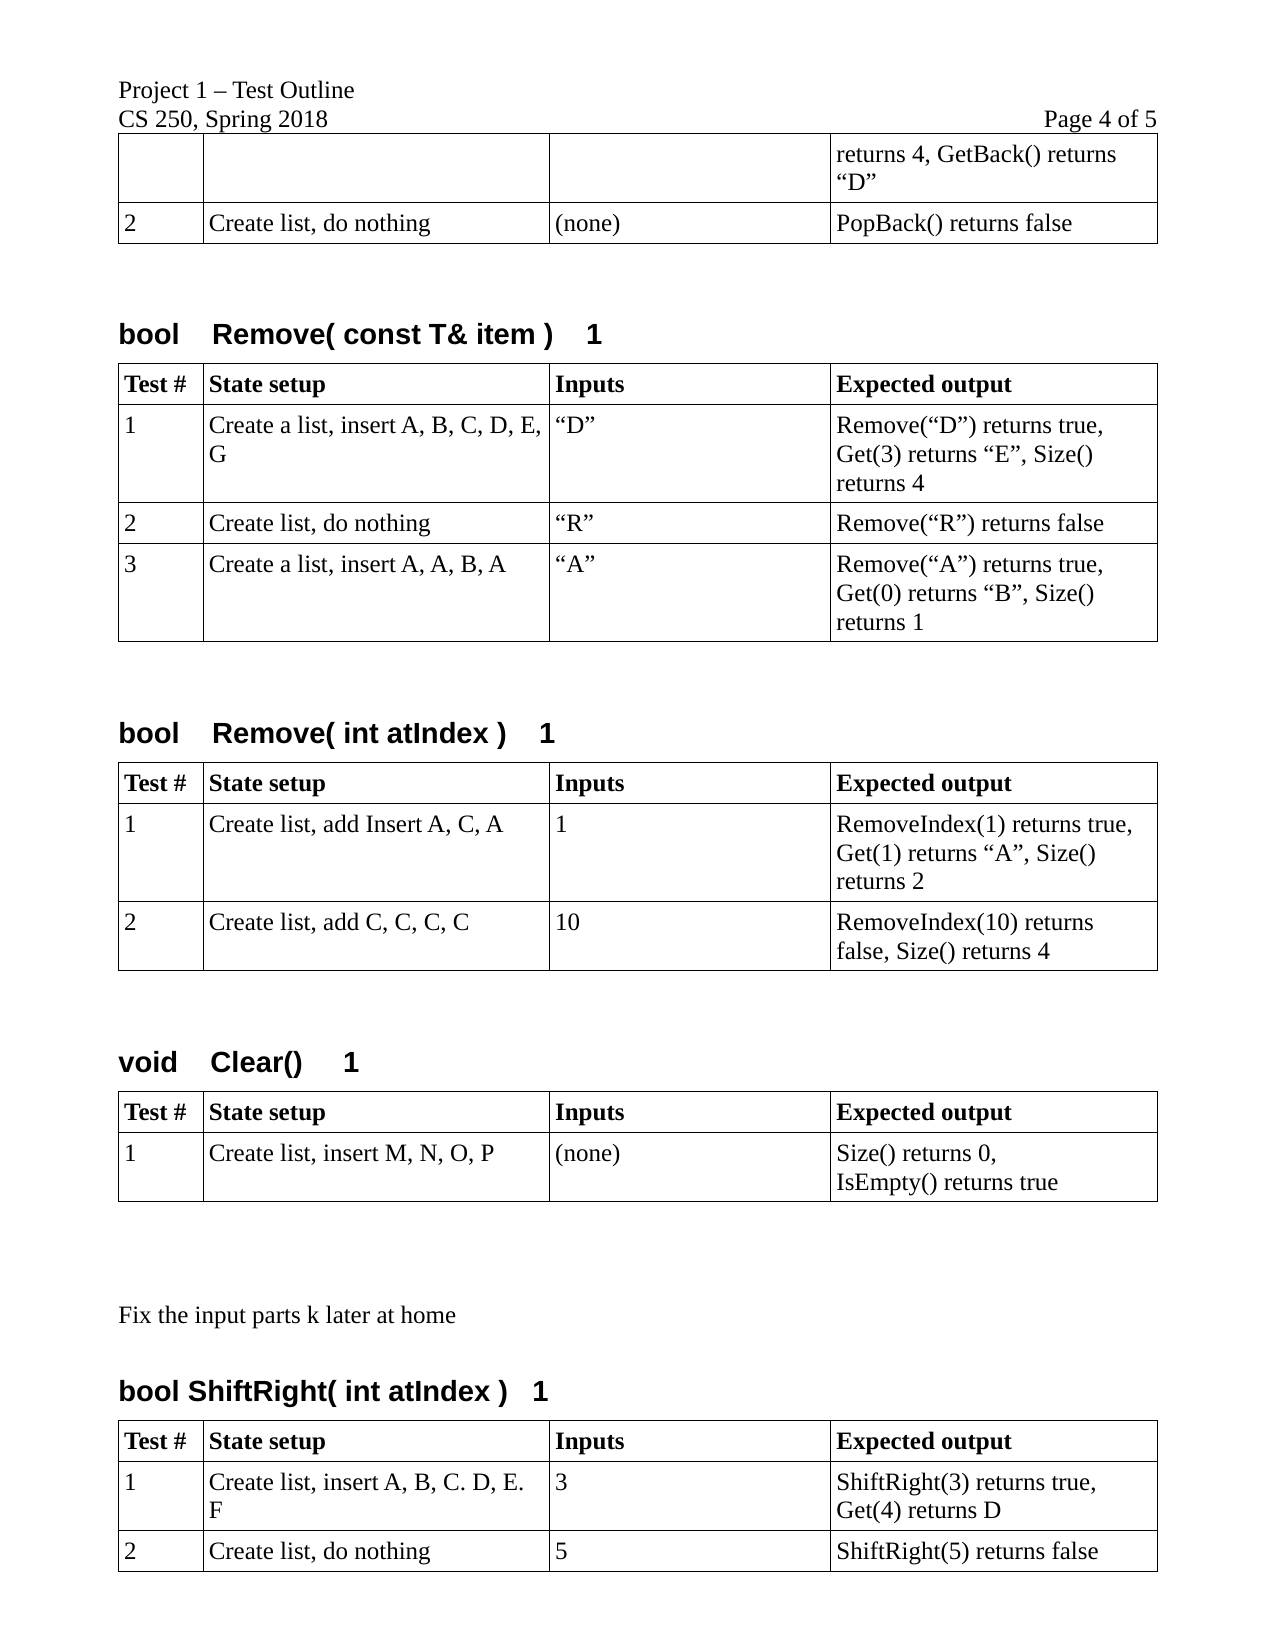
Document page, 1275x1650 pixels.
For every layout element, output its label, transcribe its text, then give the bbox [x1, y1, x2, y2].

table_header State setup [204, 763, 549, 803]
table_cell Remove(“D”) returns true, Get(3) returns “E”, Size() returns 4 [831, 405, 1157, 502]
table_cell [119, 134, 203, 202]
table_cell 1 [119, 804, 203, 901]
table_cell RemoveIndex(10) returns false, Size() returns 4 [831, 902, 1157, 970]
subtitle bool Remove( const T& item ) 1 [118, 317, 1157, 351]
table_header State setup [204, 1421, 549, 1461]
table_header Inputs [550, 1421, 830, 1461]
table_header Test # [119, 763, 203, 803]
table_header Inputs [550, 364, 830, 404]
table_cell Create list, add Insert A, C, A [204, 804, 549, 901]
table_cell (none) [550, 1133, 830, 1201]
table_header Expected output [831, 1421, 1157, 1461]
table_header Expected output [831, 1092, 1157, 1132]
subtitle void Clear() 1 [118, 1045, 1157, 1078]
table_cell “A” [550, 544, 830, 641]
table_cell Create list, insert A, B, C. D, E. F [204, 1462, 549, 1530]
table_cell returns 4, GetBack() returns “D” [831, 134, 1157, 202]
table_cell 3 [550, 1462, 830, 1530]
table_cell Create list, insert M, N, O, P [204, 1133, 549, 1201]
table_cell Create a list, insert A, A, B, A [204, 544, 549, 641]
table_cell 2 [119, 503, 203, 543]
table_header Expected output [831, 364, 1157, 404]
table_cell [204, 134, 549, 202]
table_cell Create list, do nothing [204, 503, 549, 543]
table_header State setup [204, 364, 549, 404]
table_header Inputs [550, 763, 830, 803]
table_header Inputs [550, 1092, 830, 1132]
table_cell Create list, add C, C, C, C [204, 902, 549, 970]
table_header Test # [119, 1092, 203, 1132]
table_cell PopBack() returns false [831, 203, 1157, 243]
table_cell “D” [550, 405, 830, 502]
table_cell Remove(“R”) returns false [831, 503, 1157, 543]
table_cell Create a list, insert A, B, C, D, E, G [204, 405, 549, 502]
table_cell ShiftRight(3) returns true, Get(4) returns D [831, 1462, 1157, 1530]
table_cell 10 [550, 902, 830, 970]
table_cell 2 [119, 203, 203, 243]
table_header Expected output [831, 763, 1157, 803]
table_cell Create list, do nothing [204, 203, 549, 243]
table_header Test # [119, 364, 203, 404]
table_cell 5 [550, 1531, 830, 1571]
table_cell Create list, do nothing [204, 1531, 549, 1571]
table_header Test # [119, 1421, 203, 1461]
text Fix the input parts k later at home [118, 1300, 1157, 1328]
table_header State setup [204, 1092, 549, 1132]
table_cell 2 [119, 902, 203, 970]
subtitle bool Remove( int atIndex ) 1 [118, 716, 1157, 749]
table_cell Size() returns 0, IsEmpty() returns true [831, 1133, 1157, 1201]
table_cell 3 [119, 544, 203, 641]
subtitle bool ShiftRight( int atIndex ) 1 [118, 1374, 1157, 1407]
table_cell RemoveIndex(1) returns true, Get(1) returns “A”, Size() returns 2 [831, 804, 1157, 901]
table_cell 1 [119, 405, 203, 502]
table_cell “R” [550, 503, 830, 543]
table_cell [550, 134, 830, 202]
table_cell 1 [119, 1462, 203, 1530]
table_cell 1 [550, 804, 830, 901]
table_cell 1 [119, 1133, 203, 1201]
table_cell (none) [550, 203, 830, 243]
table_cell ShiftRight(5) returns false [831, 1531, 1157, 1571]
table_cell Remove(“A”) returns true, Get(0) returns “B”, Size() returns 1 [831, 544, 1157, 641]
table_cell 2 [119, 1531, 203, 1571]
